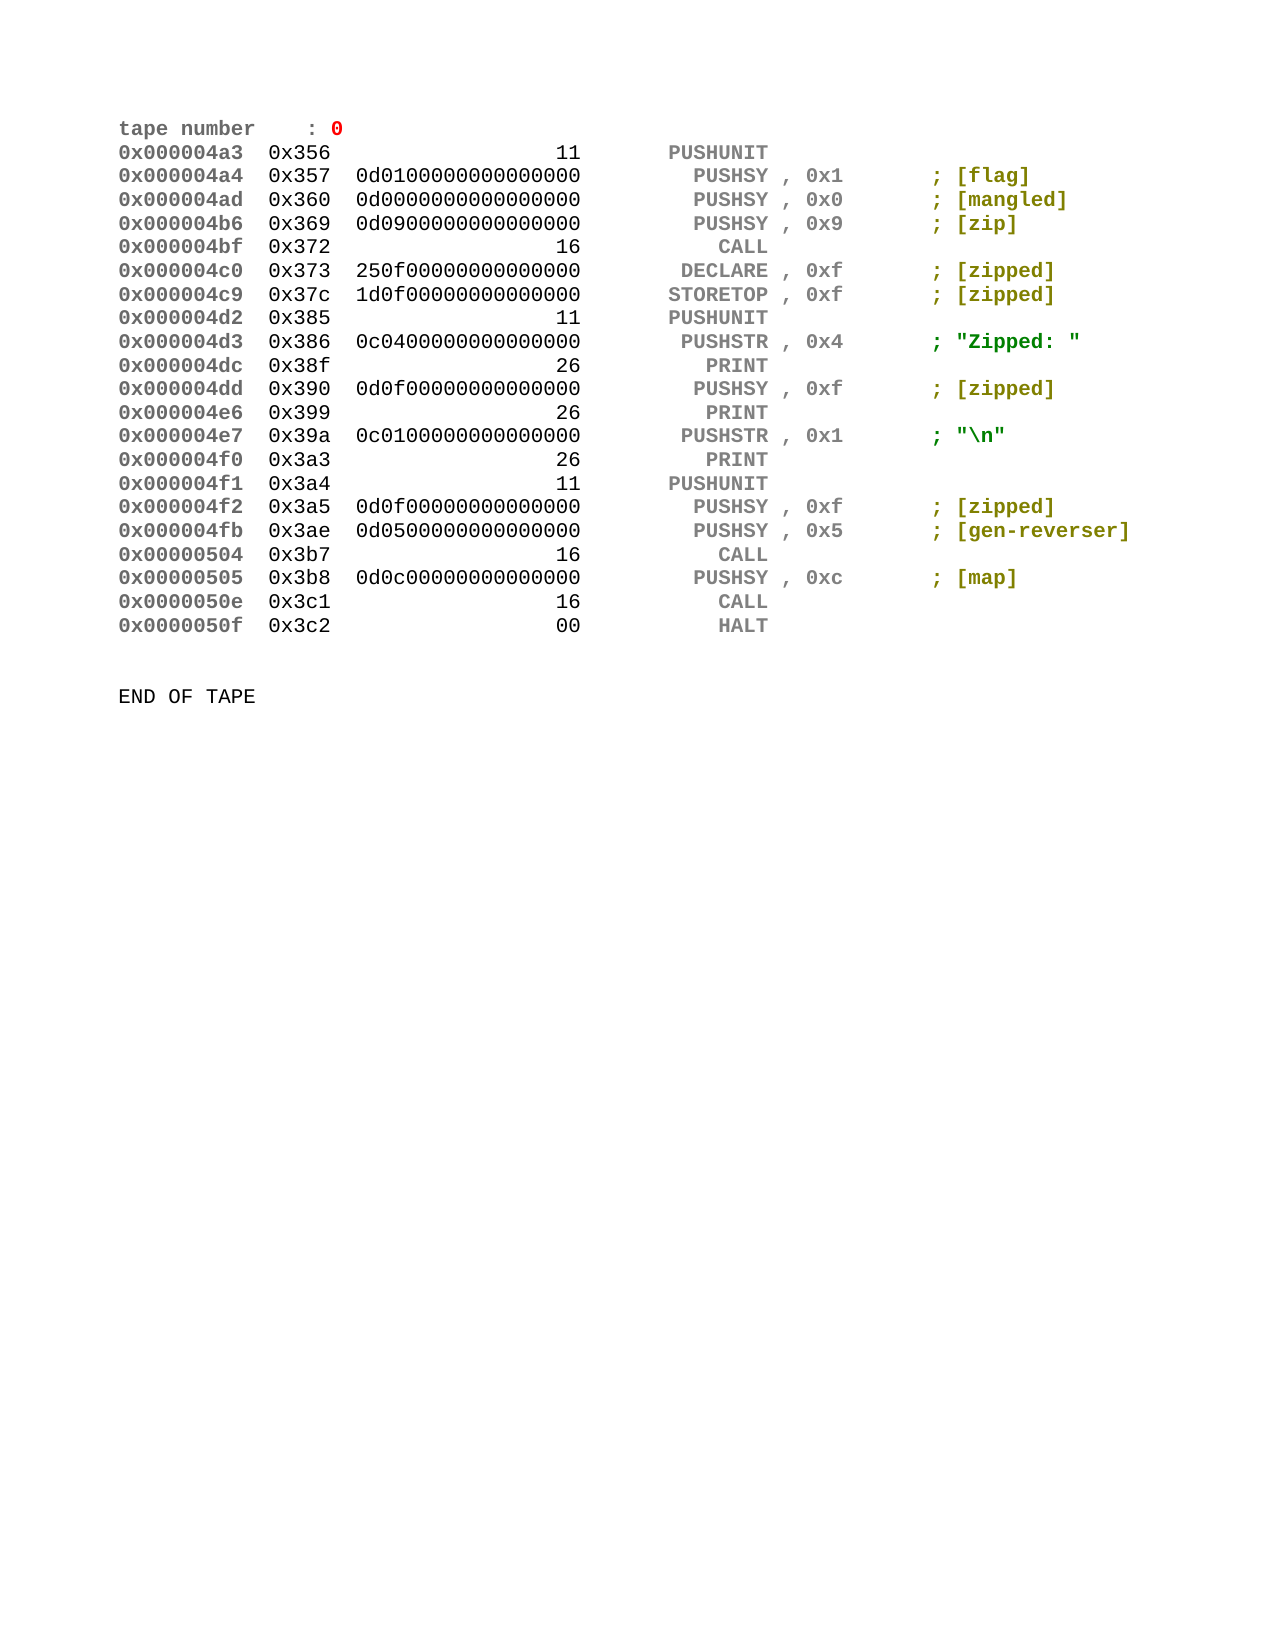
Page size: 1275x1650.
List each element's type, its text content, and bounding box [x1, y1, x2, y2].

text 0x000004a3 0x356 11 PUSHUNIT [118, 142, 1157, 165]
text 0x000004f0 0x3a3 26 PRINT [118, 449, 1157, 473]
text 0x000004a4 0x357 0d0100000000000000 PUSHSY , 0x1 ; [flag] [118, 165, 1157, 189]
text 0x000004dc 0x38f 26 PRINT [118, 354, 1157, 378]
text 0x000004e6 0x399 26 PRINT [118, 402, 1157, 426]
text 0x00000505 0x3b8 0d0c00000000000000 PUSHSY , 0xc ; [map] [118, 567, 1157, 591]
text 0x000004f1 0x3a4 11 PUSHUNIT [118, 473, 1157, 496]
text 0x000004e7 0x39a 0c0100000000000000 PUSHSTR , 0x1 ; "\n" [118, 426, 1157, 449]
text 0x000004c0 0x373 250f00000000000000 DECLARE , 0xf ; [zipped] [118, 260, 1157, 284]
text 0x000004c9 0x37c 1d0f00000000000000 STORETOP , 0xf ; [zipped] [118, 284, 1157, 307]
text 0x0000050e 0x3c1 16 CALL [118, 591, 1157, 615]
text 0x000004fb 0x3ae 0d0500000000000000 PUSHSY , 0x5 ; [gen-reverser] [118, 520, 1157, 544]
text 0x0000050f 0x3c2 00 HALT [118, 615, 1157, 638]
text 0x00000504 0x3b7 16 CALL [118, 544, 1157, 567]
text 0x000004dd 0x390 0d0f00000000000000 PUSHSY , 0xf ; [zipped] [118, 378, 1157, 402]
text tape number : 0 [118, 118, 1157, 142]
text 0x000004ad 0x360 0d0000000000000000 PUSHSY , 0x0 ; [mangled] [118, 189, 1157, 213]
text 0x000004b6 0x369 0d0900000000000000 PUSHSY , 0x9 ; [zip] [118, 213, 1157, 236]
text 0x000004d3 0x386 0c0400000000000000 PUSHSTR , 0x4 ; "Zipped: " [118, 331, 1157, 354]
text 0x000004d2 0x385 11 PUSHUNIT [118, 307, 1157, 331]
text END OF TAPE [118, 686, 1157, 709]
text 0x000004bf 0x372 16 CALL [118, 236, 1157, 260]
text 0x000004f2 0x3a5 0d0f00000000000000 PUSHSY , 0xf ; [zipped] [118, 496, 1157, 520]
